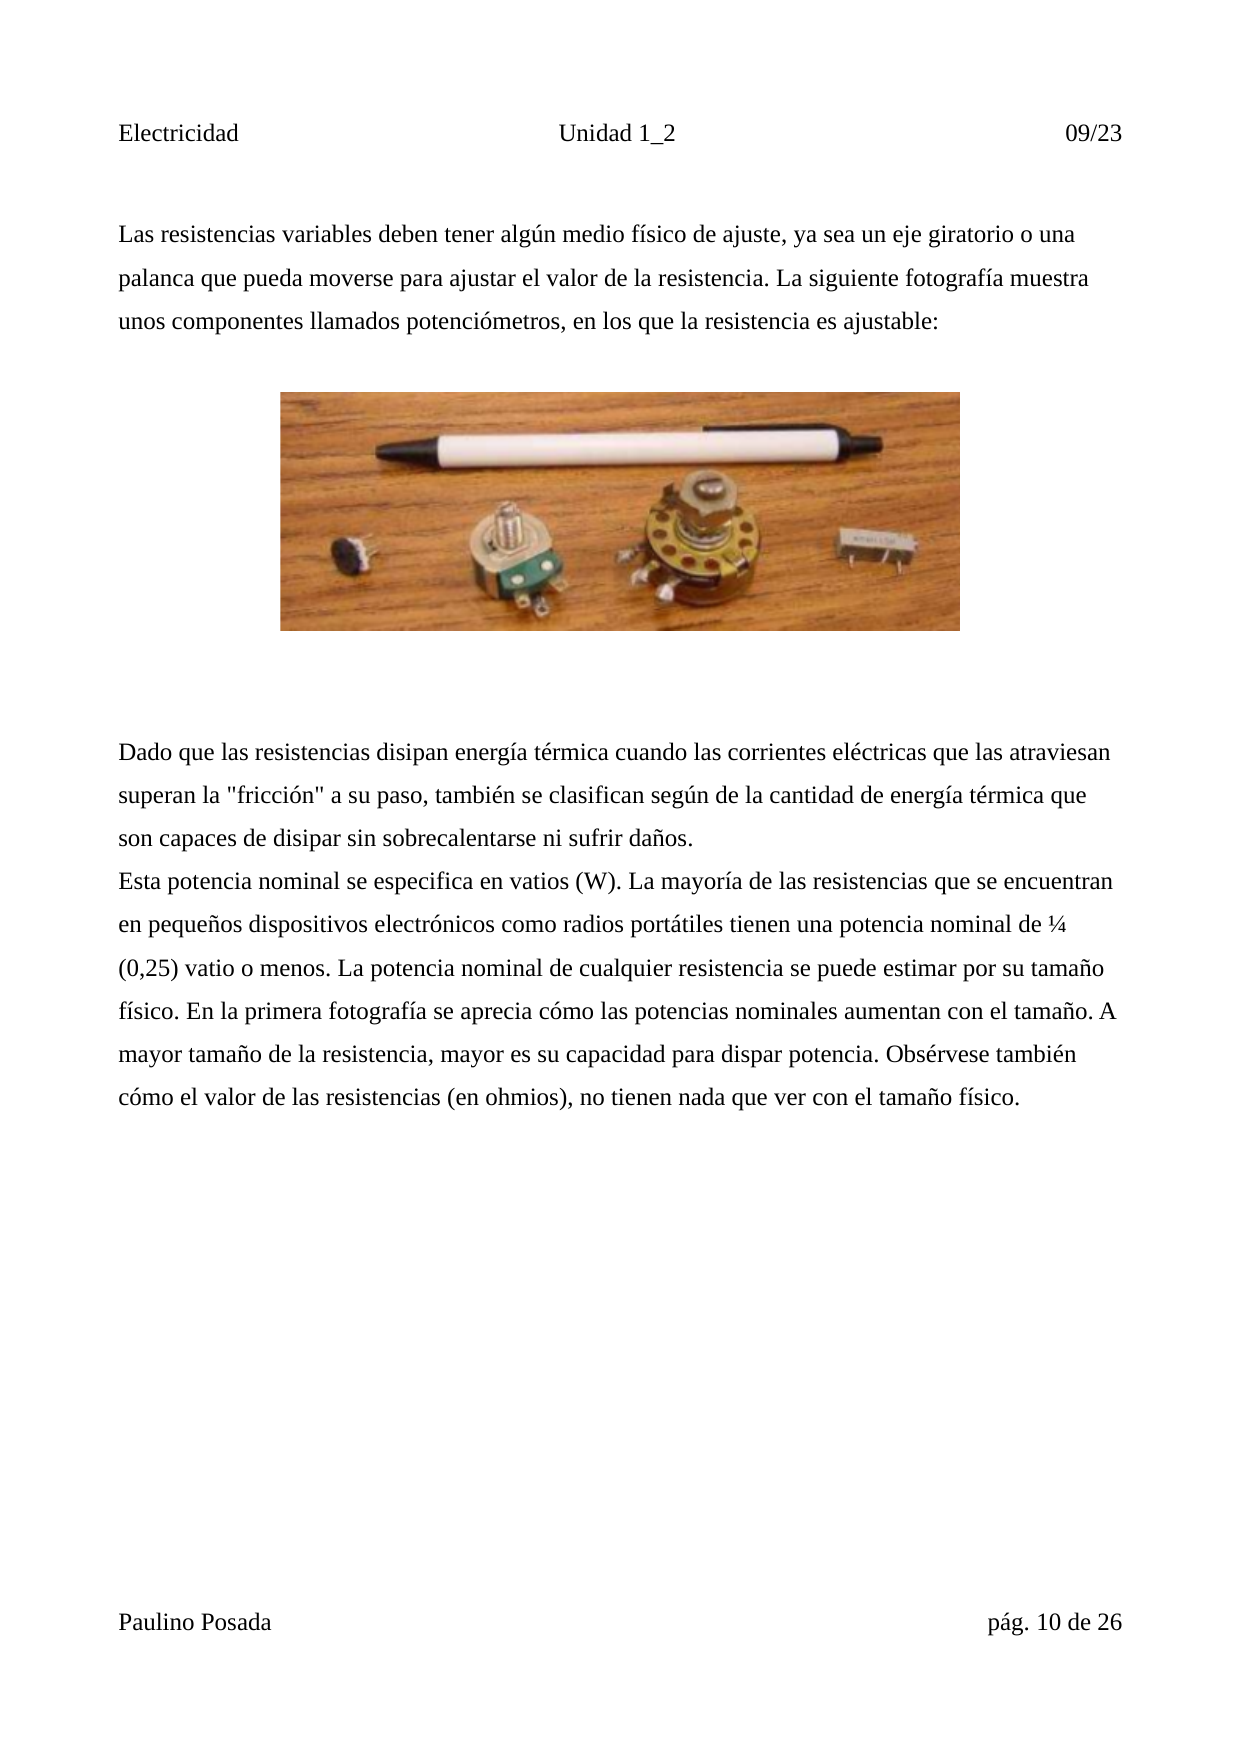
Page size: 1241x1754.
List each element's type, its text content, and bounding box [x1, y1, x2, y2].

text Las resistencias variables deben tener algún medio físico de ajuste, ya sea un eje giratorio o una palanca que pueda moverse para ajustar el valor de la resistencia. La siguiente fotografía muestra unos componentes llamados potenciómetros, en los que la resistencia es ajustable: [118, 219, 1122, 334]
text Esta potencia nominal se especifica en vatios (W). La mayoría de las resistencias que se encuentran en pequeños dispositivos electrónicos como radios portátiles tienen una potencia nominal de ¼ (0,25) vatio o menos. La potencia nominal de cualquier resistencia se puede estimar por su tamaño físico. En la primera fotografía se aprecia cómo las potencias nominales aumentan con el tamaño. A mayor tamaño de la resistencia, mayor es su capacidad para dispar potencia. Obsérvese también cómo el valor de las resistencias (en ohmios), no tienen nada que ver con el tamaño físico. [118, 866, 1122, 1111]
picture [280, 392, 960, 631]
text Dado que las resistencias disipan energía térmica cuando las corrientes eléctricas que las atraviesan superan la "fricción" a su paso, también se clasifican según de la cantidad de energía térmica que son capaces de disipar sin sobrecalentarse ni sufrir daños. [118, 737, 1122, 852]
